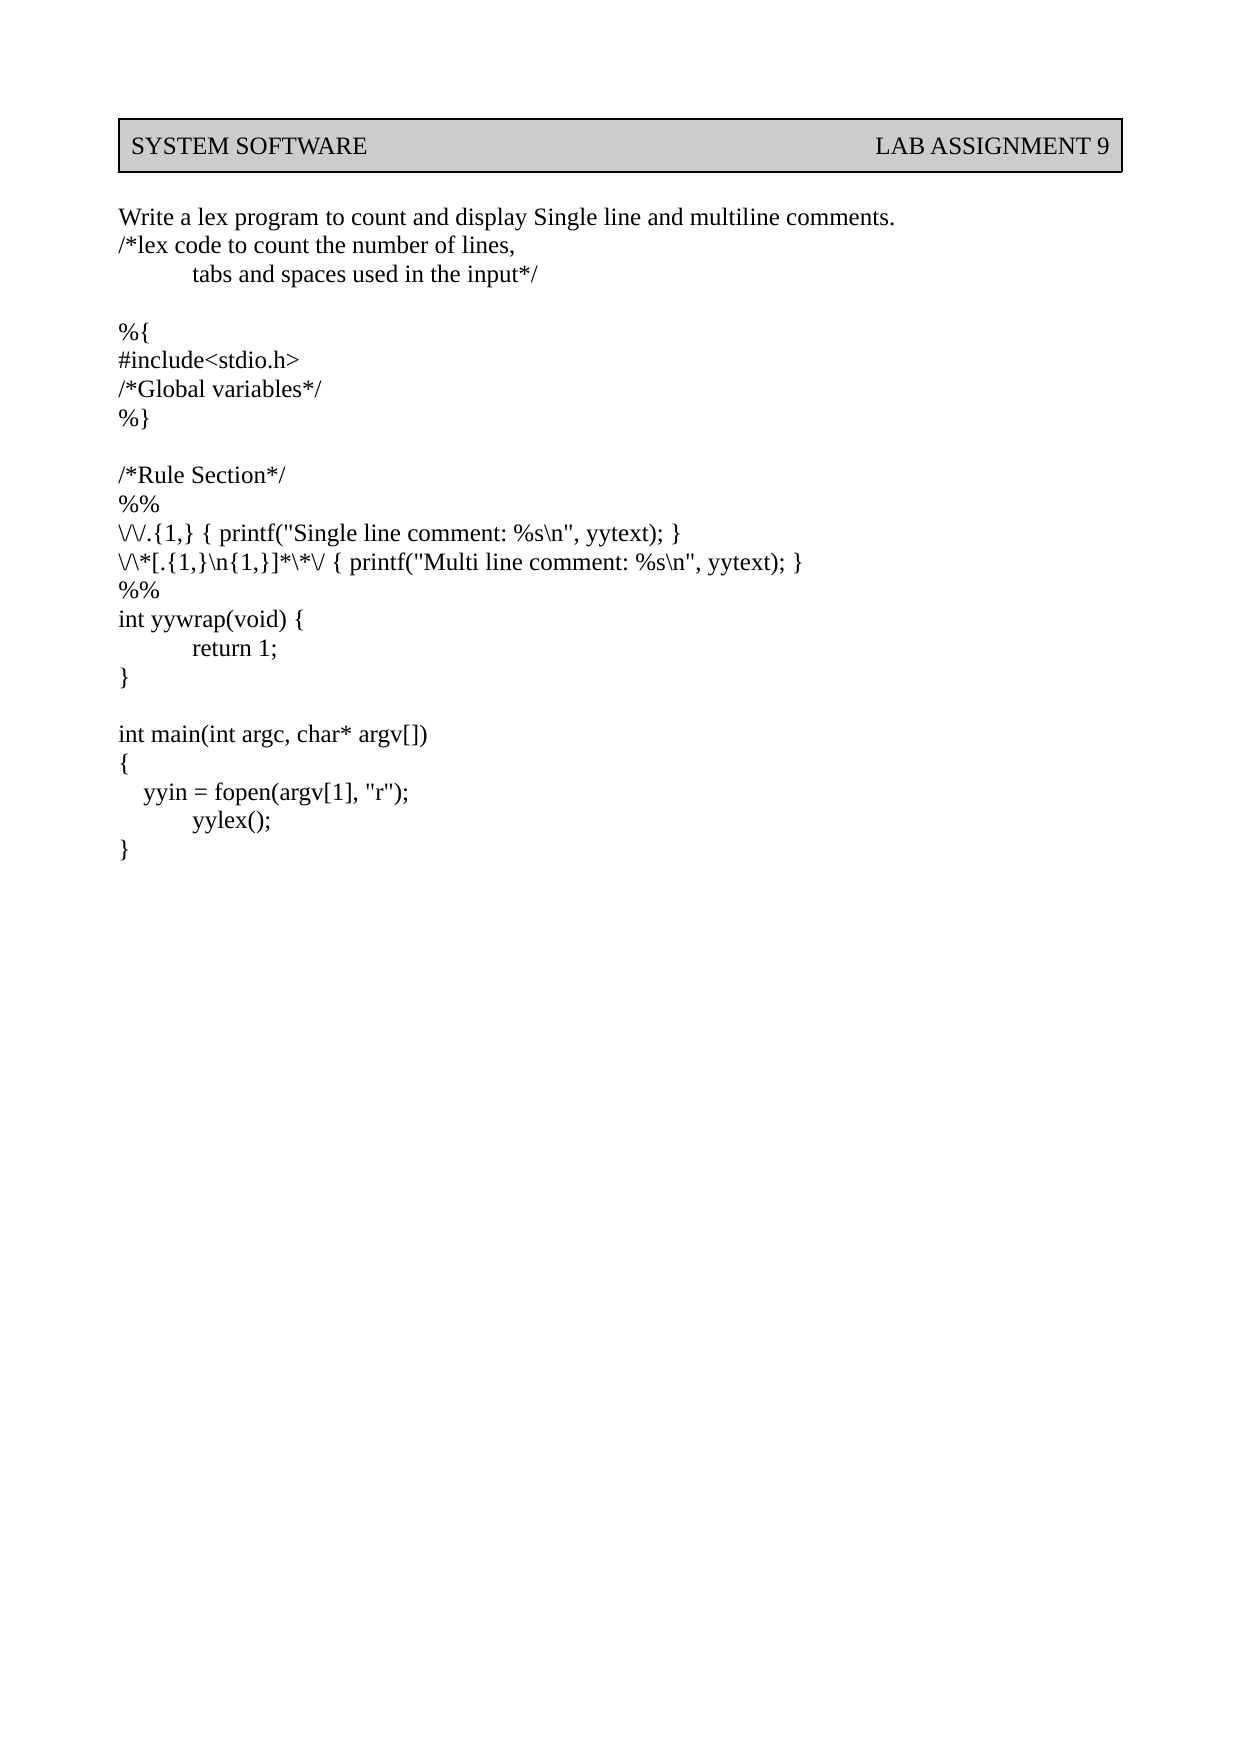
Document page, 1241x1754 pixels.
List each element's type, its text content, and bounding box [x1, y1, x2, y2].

text return 1; [118, 633, 1122, 662]
text { [118, 748, 1122, 777]
text \/\*[.{1,}\n{1,}]*\*\/ { printf("Multi line comment: %s\n", yytext); } [118, 547, 1122, 575]
text %% [118, 489, 1122, 518]
text } [118, 834, 1122, 863]
text /*lex code to count the number of lines, [118, 230, 1122, 259]
text #include<stdio.h> [118, 345, 1122, 374]
text %% [118, 575, 1122, 604]
text %} [118, 403, 1122, 432]
text int main(int argc, char* argv[]) [118, 719, 1122, 748]
text \/\/.{1,} { printf("Single line comment: %s\n", yytext); } [118, 518, 1122, 547]
text } [118, 662, 1122, 690]
text yyin = fopen(argv[1], "r"); [118, 777, 1122, 805]
text /*Rule Section*/ [118, 460, 1122, 489]
text Write a lex program to count and display Single line and multiline comments. [118, 202, 1122, 230]
text tabs and spaces used in the input*/ [118, 259, 1122, 288]
text yylex(); [118, 805, 1122, 834]
text %{ [118, 317, 1122, 345]
text /*Global variables*/ [118, 374, 1122, 403]
text int yywrap(void) { [118, 604, 1122, 633]
